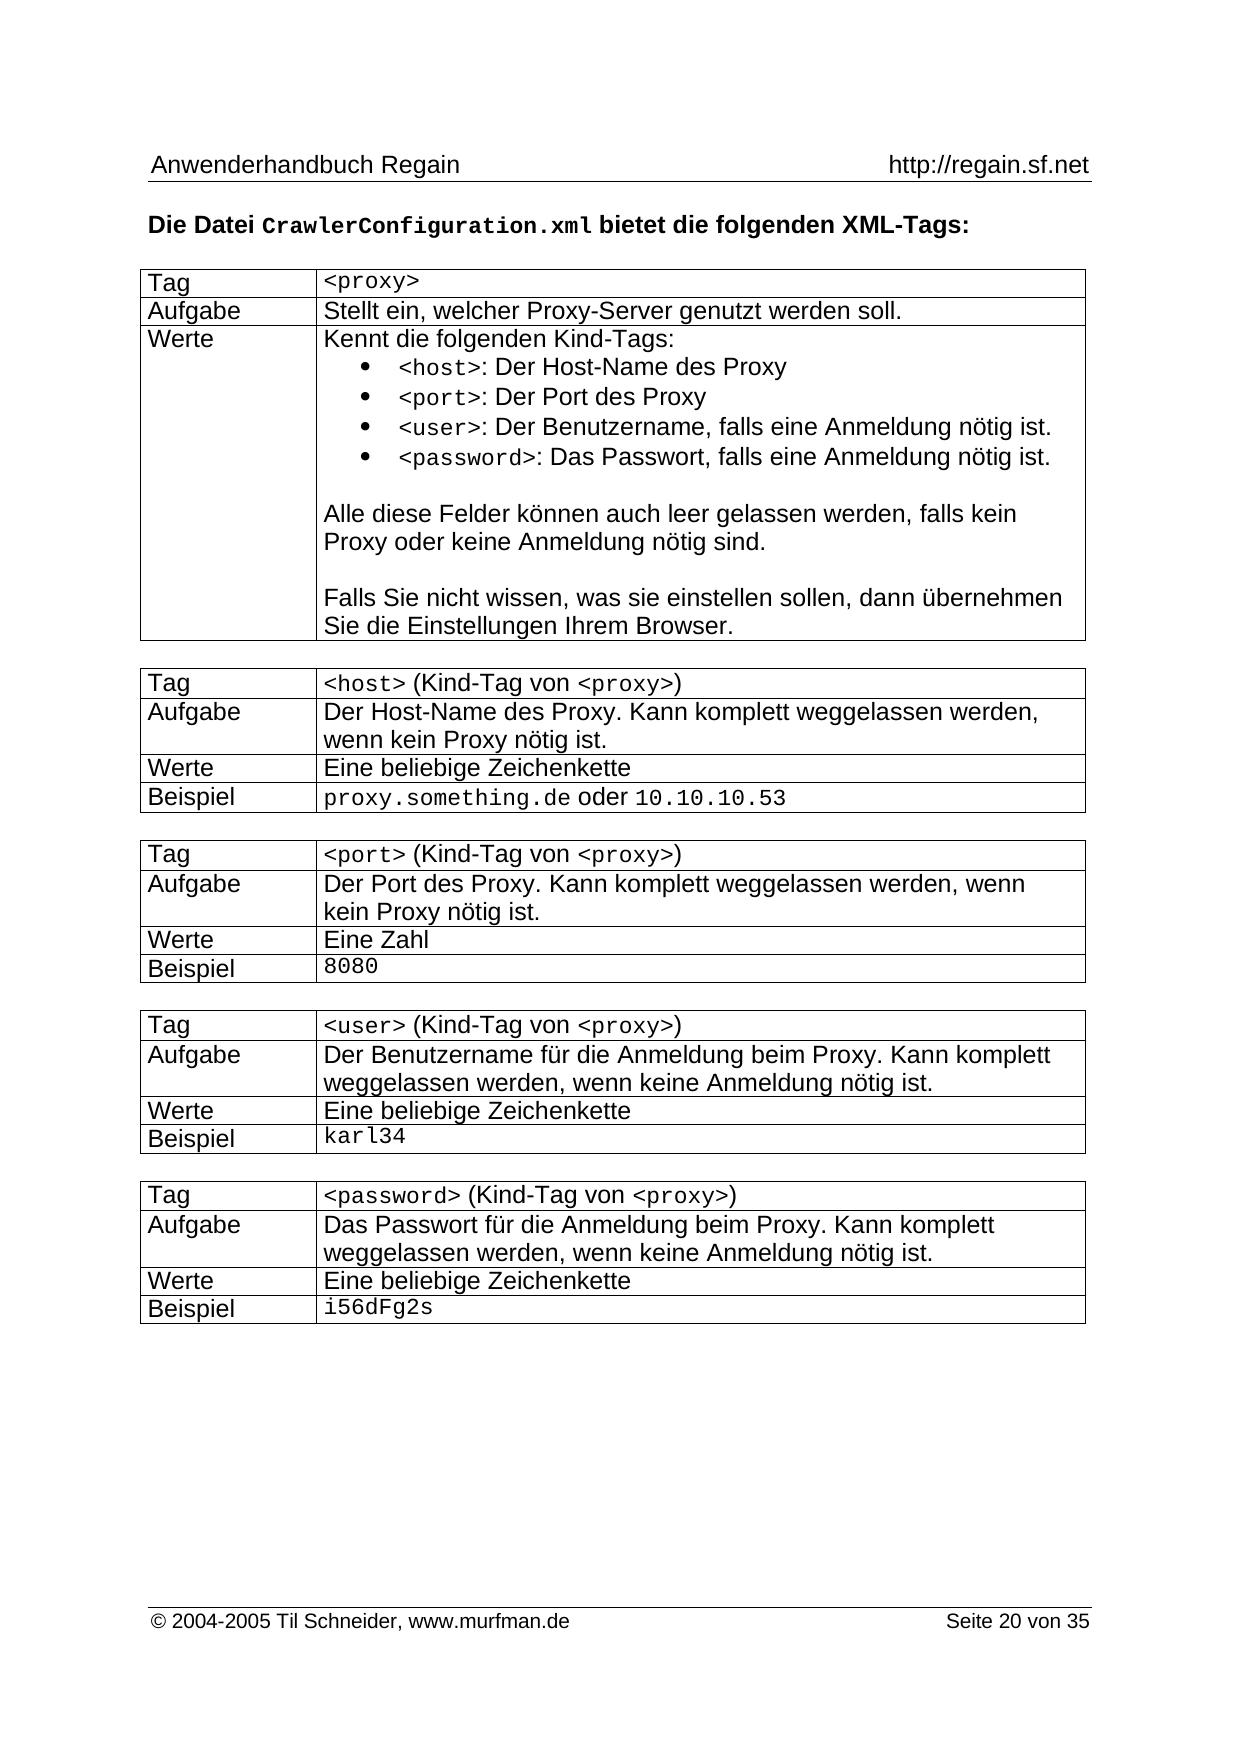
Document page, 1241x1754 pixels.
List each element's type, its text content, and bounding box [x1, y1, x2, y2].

text Die Datei CrawlerConfiguration.xml bietet die folgenden XML-Tags: [148, 211, 1092, 241]
table_cell Eine beliebige Zeichenkette [317, 1097, 1085, 1124]
table_header Tag [141, 841, 316, 870]
table_cell Beispiel [141, 955, 316, 982]
table_cell i56dFg2s [317, 1296, 1085, 1323]
table_header <host> (Kind-Tag von <proxy>) [317, 669, 1085, 698]
table_header <port> (Kind-Tag von <proxy>) [317, 841, 1085, 870]
table_cell Beispiel [141, 783, 316, 812]
table_header Tag [141, 1182, 316, 1210]
table_cell Kennt die folgenden Kind-Tags: <host>: Der Host-Name des Proxy <port>: Der Port des Proxy <user>: Der Benutzername, falls eine Anmeldung nötig ist. <password>: Das Passwort, falls eine Anmeldung nötig ist. Alle diese Felder können auch leer gelassen werden, falls kein Proxy oder keine Anmeldung nötig sind. Falls Sie nicht wissen, was sie einstellen sollen, dann übernehmen Sie die Einstellungen Ihrem Browser. [317, 326, 1085, 640]
table_header <user> (Kind-Tag von <proxy>) [317, 1011, 1085, 1040]
table_cell Eine beliebige Zeichenkette [317, 1268, 1085, 1295]
table_header <password> (Kind-Tag von <proxy>) [317, 1182, 1085, 1210]
table_header Tag [141, 1011, 316, 1040]
table_cell Werte [141, 927, 316, 954]
table_cell Aufgabe [141, 1211, 316, 1267]
table_cell Beispiel [141, 1296, 316, 1323]
table_cell Werte [141, 1268, 316, 1295]
table_cell karl34 [317, 1125, 1085, 1153]
table_cell Aufgabe [141, 298, 316, 325]
table_cell Werte [141, 755, 316, 782]
table_cell Eine beliebige Zeichenkette [317, 755, 1085, 782]
table_header Tag [141, 270, 316, 297]
table_cell 8080 [317, 955, 1085, 982]
table_header <proxy> [317, 270, 1085, 297]
table_cell Das Passwort für die Anmeldung beim Proxy. Kann komplett weggelassen werden, wenn keine Anmeldung nötig ist. [317, 1211, 1085, 1267]
table_header Tag [141, 669, 316, 698]
table_cell Eine Zahl [317, 927, 1085, 954]
table_cell Werte [141, 326, 316, 640]
table_cell Der Host-Name des Proxy. Kann komplett weggelassen werden, wenn kein Proxy nötig ist. [317, 699, 1085, 754]
table_cell Beispiel [141, 1125, 316, 1153]
table_cell Der Benutzername für die Anmeldung beim Proxy. Kann komplett weggelassen werden, wenn keine Anmeldung nötig ist. [317, 1041, 1085, 1096]
table_cell Der Port des Proxy. Kann komplett weggelassen werden, wenn kein Proxy nötig ist. [317, 871, 1085, 926]
table_cell proxy.something.de oder 10.10.10.53 [317, 783, 1085, 812]
table_cell Aufgabe [141, 1041, 316, 1096]
table_cell Aufgabe [141, 699, 316, 754]
table_cell Werte [141, 1097, 316, 1124]
table_cell Aufgabe [141, 871, 316, 926]
table_cell Stellt ein, welcher Proxy-Server genutzt werden soll. [317, 298, 1085, 325]
